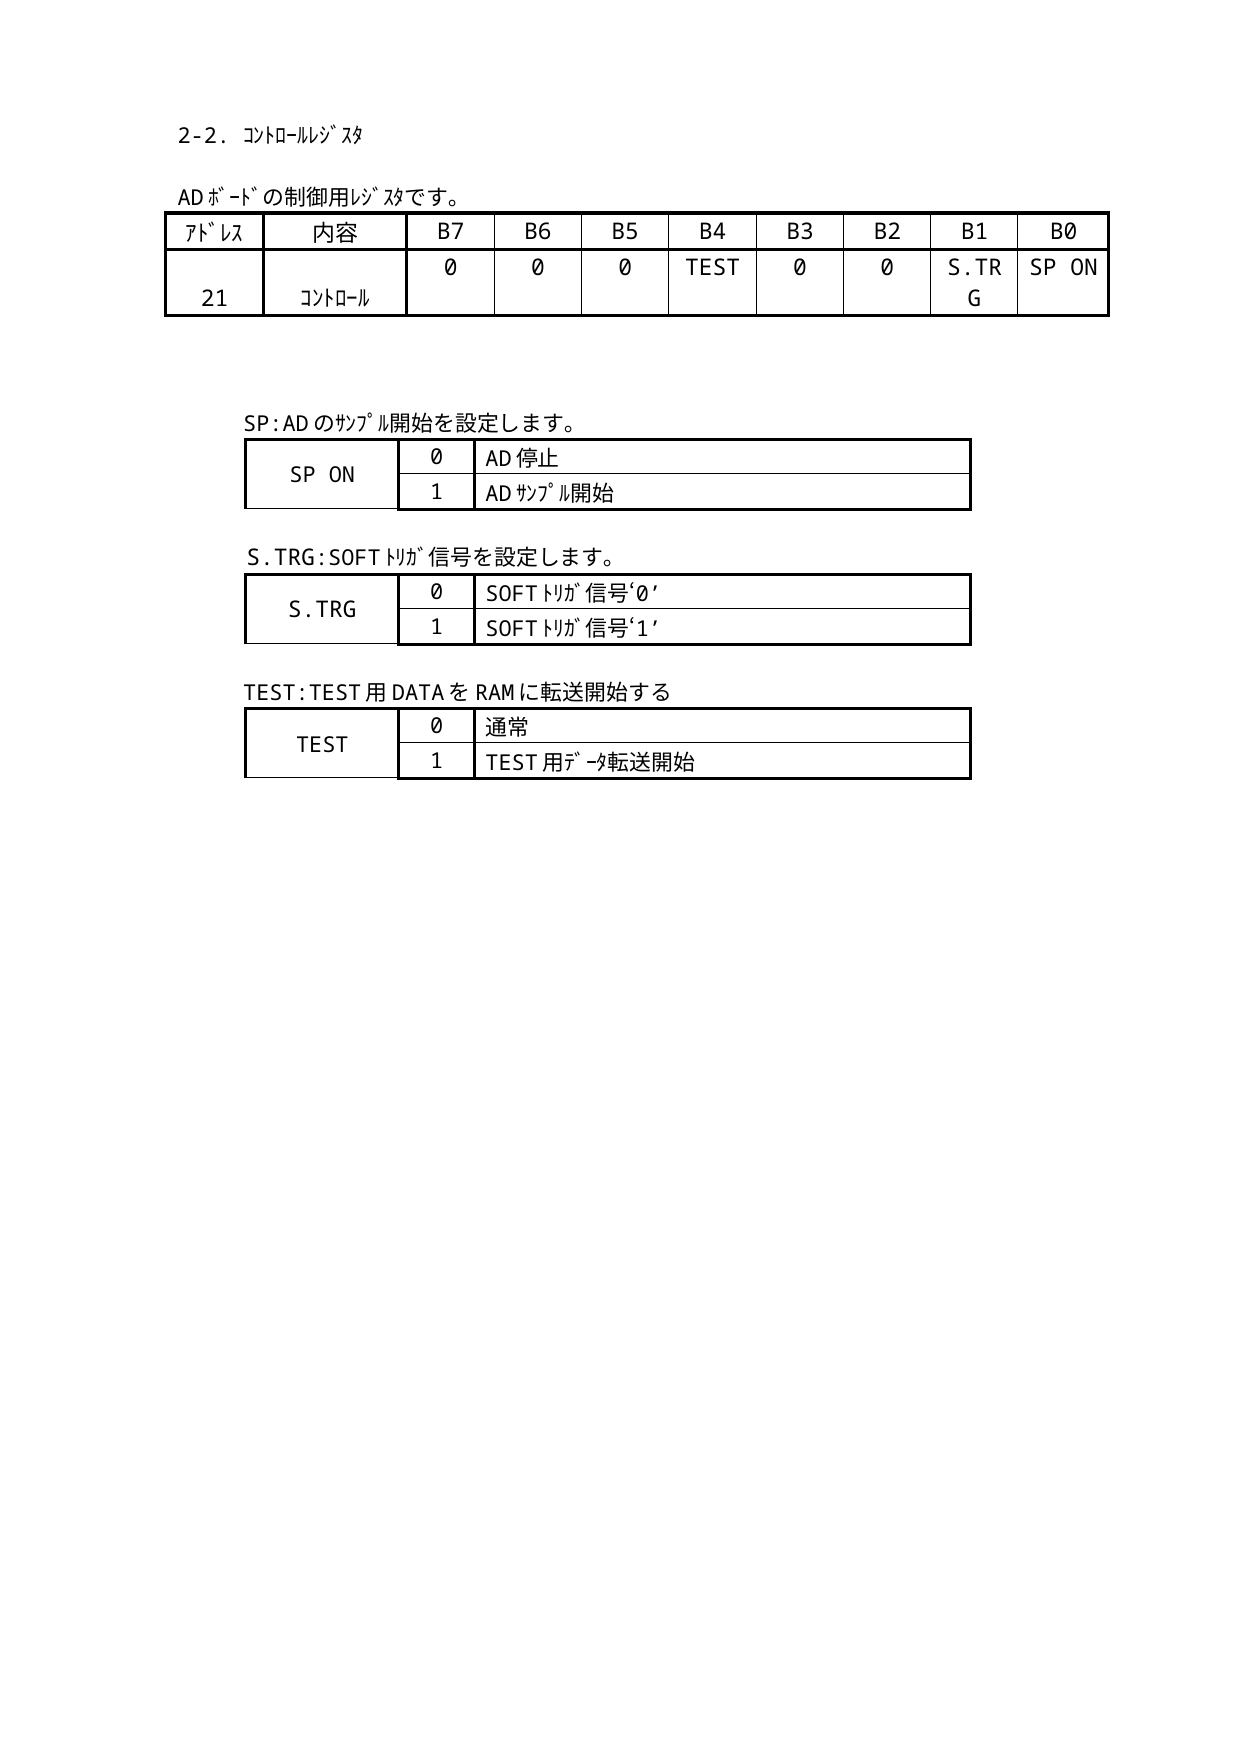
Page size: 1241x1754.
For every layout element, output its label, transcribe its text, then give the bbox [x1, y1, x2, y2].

table_cell 0 [408, 251, 494, 313]
table_cell 0 [582, 251, 668, 313]
table_cell 0 [757, 251, 843, 313]
text SP:ADのｻﾝﾌﾟﾙ開始を設定します｡ [177, 406, 1122, 438]
table_cell ｺﾝﾄﾛｰﾙ [265, 251, 405, 313]
table_header B2 [844, 215, 930, 248]
table_header AD停止 [476, 441, 969, 473]
text 2-2. ｺﾝﾄﾛｰﾙﾚｼﾞｽﾀ [177, 118, 1122, 150]
table_header B7 [408, 215, 494, 248]
table_cell 0 [844, 251, 930, 313]
table_cell TEST [669, 251, 756, 313]
table_cell 0 [495, 251, 581, 313]
table_header B1 [931, 215, 1017, 248]
table_header 内容 [265, 215, 405, 248]
table_header 通常 [476, 710, 969, 742]
table_header B6 [495, 215, 581, 248]
table_header SOFTﾄﾘｶﾞ信号‘0’ [476, 576, 969, 607]
table_header B0 [1018, 215, 1107, 248]
text TEST:TEST用DATAをRAMに転送開始する [177, 675, 1122, 707]
table_cell 21 [167, 251, 262, 313]
table_header S.TRG [247, 576, 397, 642]
table_header B5 [582, 215, 668, 248]
table_header 0 [400, 576, 473, 607]
text ADﾎﾞｰﾄﾞの制御用ﾚｼﾞｽﾀです｡ [177, 180, 1122, 211]
table_header 0 [400, 710, 473, 742]
table_header 0 [400, 441, 473, 473]
table_header B3 [757, 215, 843, 248]
table_cell TEST用ﾃﾞｰﾀ転送開始 [476, 743, 969, 777]
table_cell SOFTﾄﾘｶﾞ信号‘1’ [476, 609, 969, 642]
table_cell 1 [400, 474, 473, 507]
table_cell 1 [400, 743, 473, 777]
table_header B4 [669, 215, 756, 248]
table_cell SP ON [1018, 251, 1107, 313]
table_cell 1 [400, 609, 473, 642]
text S.TRG:SOFTﾄﾘｶﾞ信号を設定します｡ [177, 540, 1122, 573]
table_header SP ON [247, 441, 397, 507]
table_header ｱﾄﾞﾚｽ [167, 215, 262, 248]
table_cell ADｻﾝﾌﾟﾙ開始 [476, 474, 969, 507]
table_header TEST [247, 710, 397, 777]
table_cell S.TRG [931, 251, 1017, 313]
